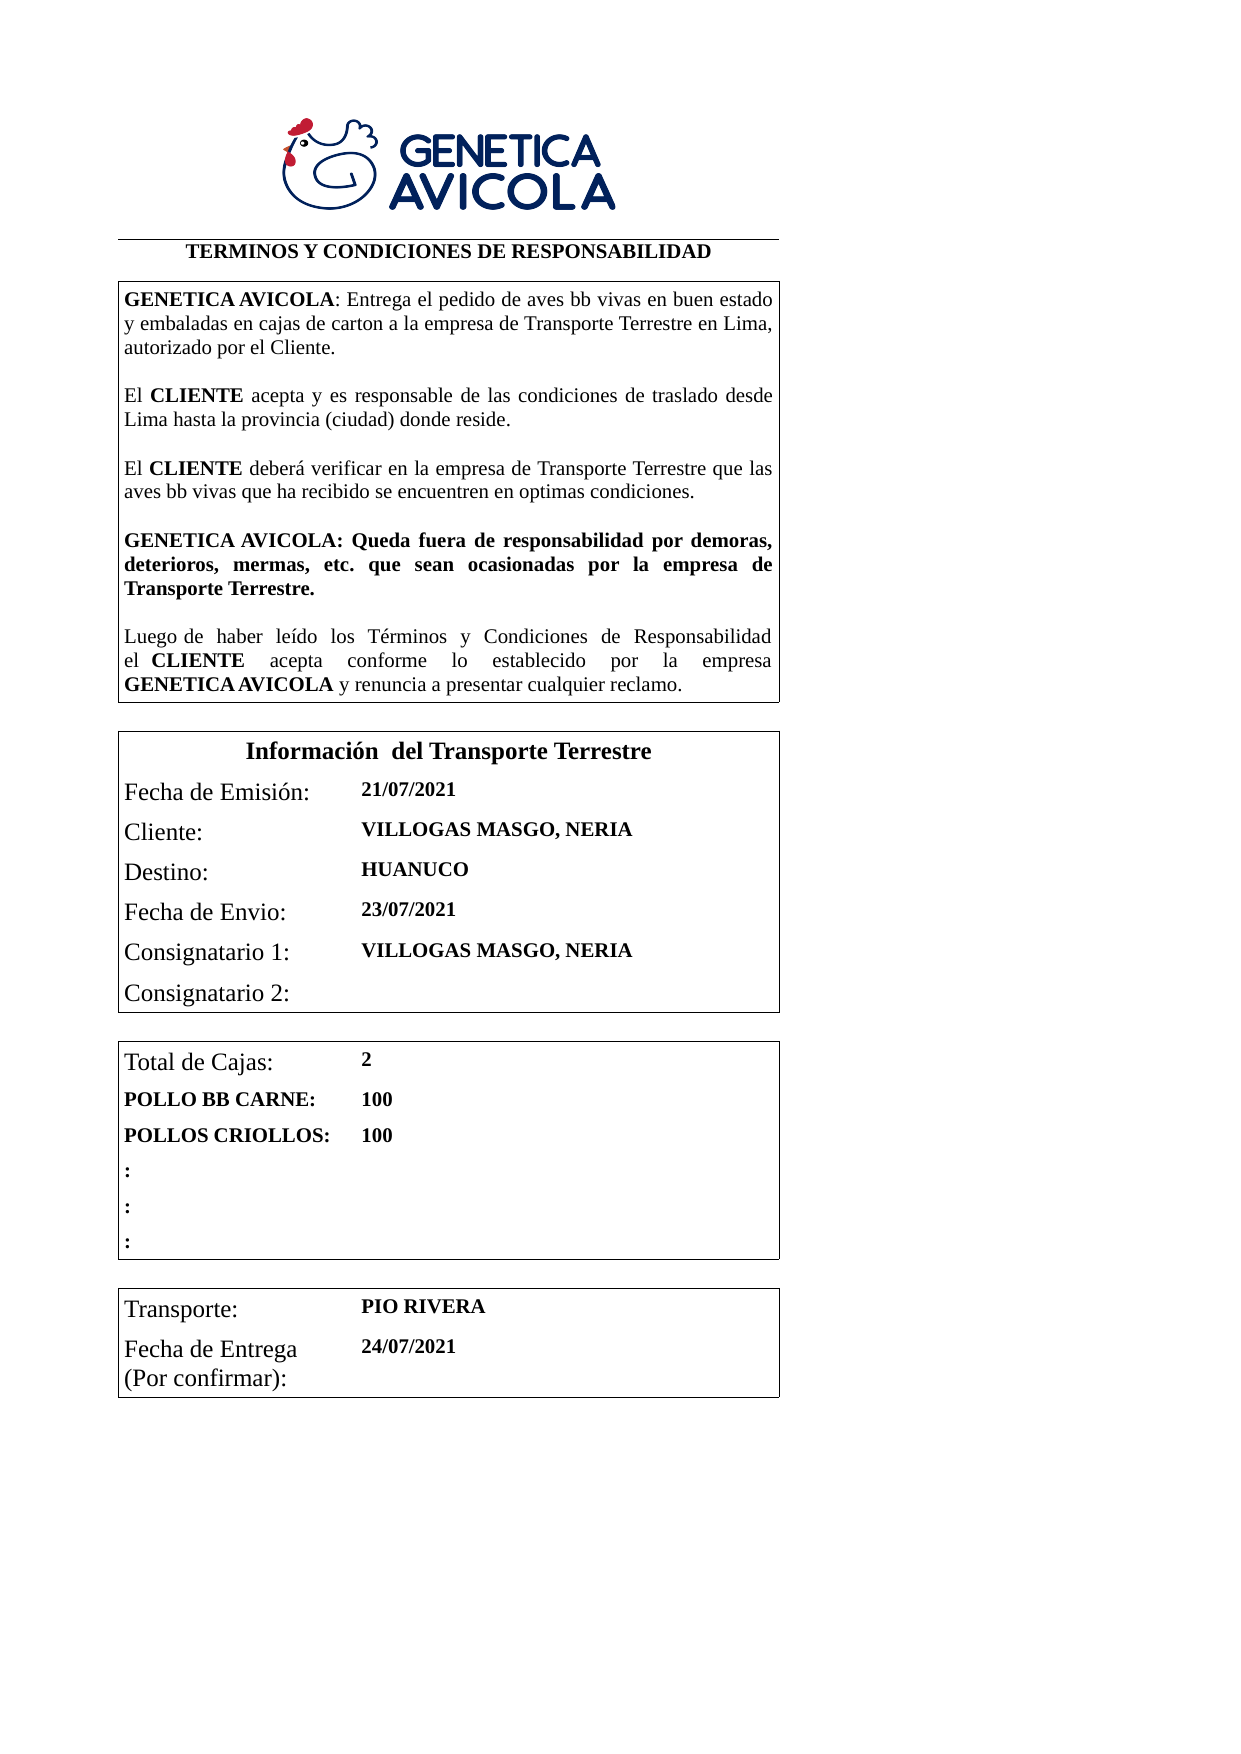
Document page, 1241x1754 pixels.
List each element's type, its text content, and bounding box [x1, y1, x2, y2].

table_cell Fecha de Emisión: [119, 771, 356, 811]
table_cell : [119, 1153, 356, 1188]
table_cell 24/07/2021 [356, 1328, 779, 1397]
table_cell Consignatario 2: [119, 972, 356, 1012]
table_cell VILLOGAS MASGO, NERIA [356, 811, 779, 851]
table_cell [356, 1153, 779, 1188]
table_cell HUANUCO [356, 851, 779, 892]
table_cell 100 [356, 1081, 779, 1117]
table_cell [356, 1188, 779, 1223]
table_cell [118, 1260, 356, 1288]
table_cell Fecha de Entrega (Por confirmar): [119, 1328, 356, 1397]
table_cell GENETICA AVICOLA: Entrega el pedido de aves bb vivas en buen estado y embaladas en cajas de carton a la empresa de Transporte Terrestre en Lima, autorizado por el Cliente. El CLIENTE acepta y es responsable de las condiciones de traslado desde Lima hasta la provincia (ciudad) donde reside. El CLIENTE deberá verificar en la empresa de Transporte Terrestre que las aves bb vivas que ha recibido se encuentren en optimas condiciones. GENETICA AVICOLA: Queda fuera de responsabilidad por demoras, deterioros, mermas, etc. que sean ocasionadas por la empresa de Transporte Terrestre. Luego de haber leído los Términos y Condiciones de Responsabilidad el CLIENTE acepta conforme lo establecido por la empresa GENETICA AVICOLA y renuncia a presentar cualquier reclamo. [119, 282, 779, 702]
table_cell Transporte: [119, 1289, 356, 1328]
table_cell [356, 1224, 779, 1259]
table_cell Total de Cajas: [119, 1042, 356, 1081]
table_cell Consignatario 1: [119, 932, 356, 972]
table_cell Cliente: [119, 811, 356, 851]
table_cell VILLOGAS MASGO, NERIA [356, 932, 779, 972]
table_header Información del Transporte Terrestre [119, 732, 779, 771]
table_cell 2 [356, 1042, 779, 1081]
table_cell [356, 1013, 779, 1041]
table_cell 21/07/2021 [356, 771, 779, 811]
table_cell [356, 1260, 779, 1288]
table_cell 23/07/2021 [356, 892, 779, 932]
picture [282, 118, 616, 210]
table_header TERMINOS Y CONDICIONES DE RESPONSABILIDAD [118, 240, 779, 281]
table_cell POLLO BB CARNE: [119, 1081, 356, 1117]
table_cell [118, 1013, 356, 1041]
table_cell Destino: [119, 851, 356, 892]
table_cell 100 [356, 1117, 779, 1152]
table_cell [356, 972, 779, 1012]
table_cell PIO RIVERA [356, 1289, 779, 1328]
table_cell : [119, 1224, 356, 1259]
table_cell POLLOS CRIOLLOS: [119, 1117, 356, 1152]
table_cell Fecha de Envio: [119, 892, 356, 932]
table_cell : [119, 1188, 356, 1223]
